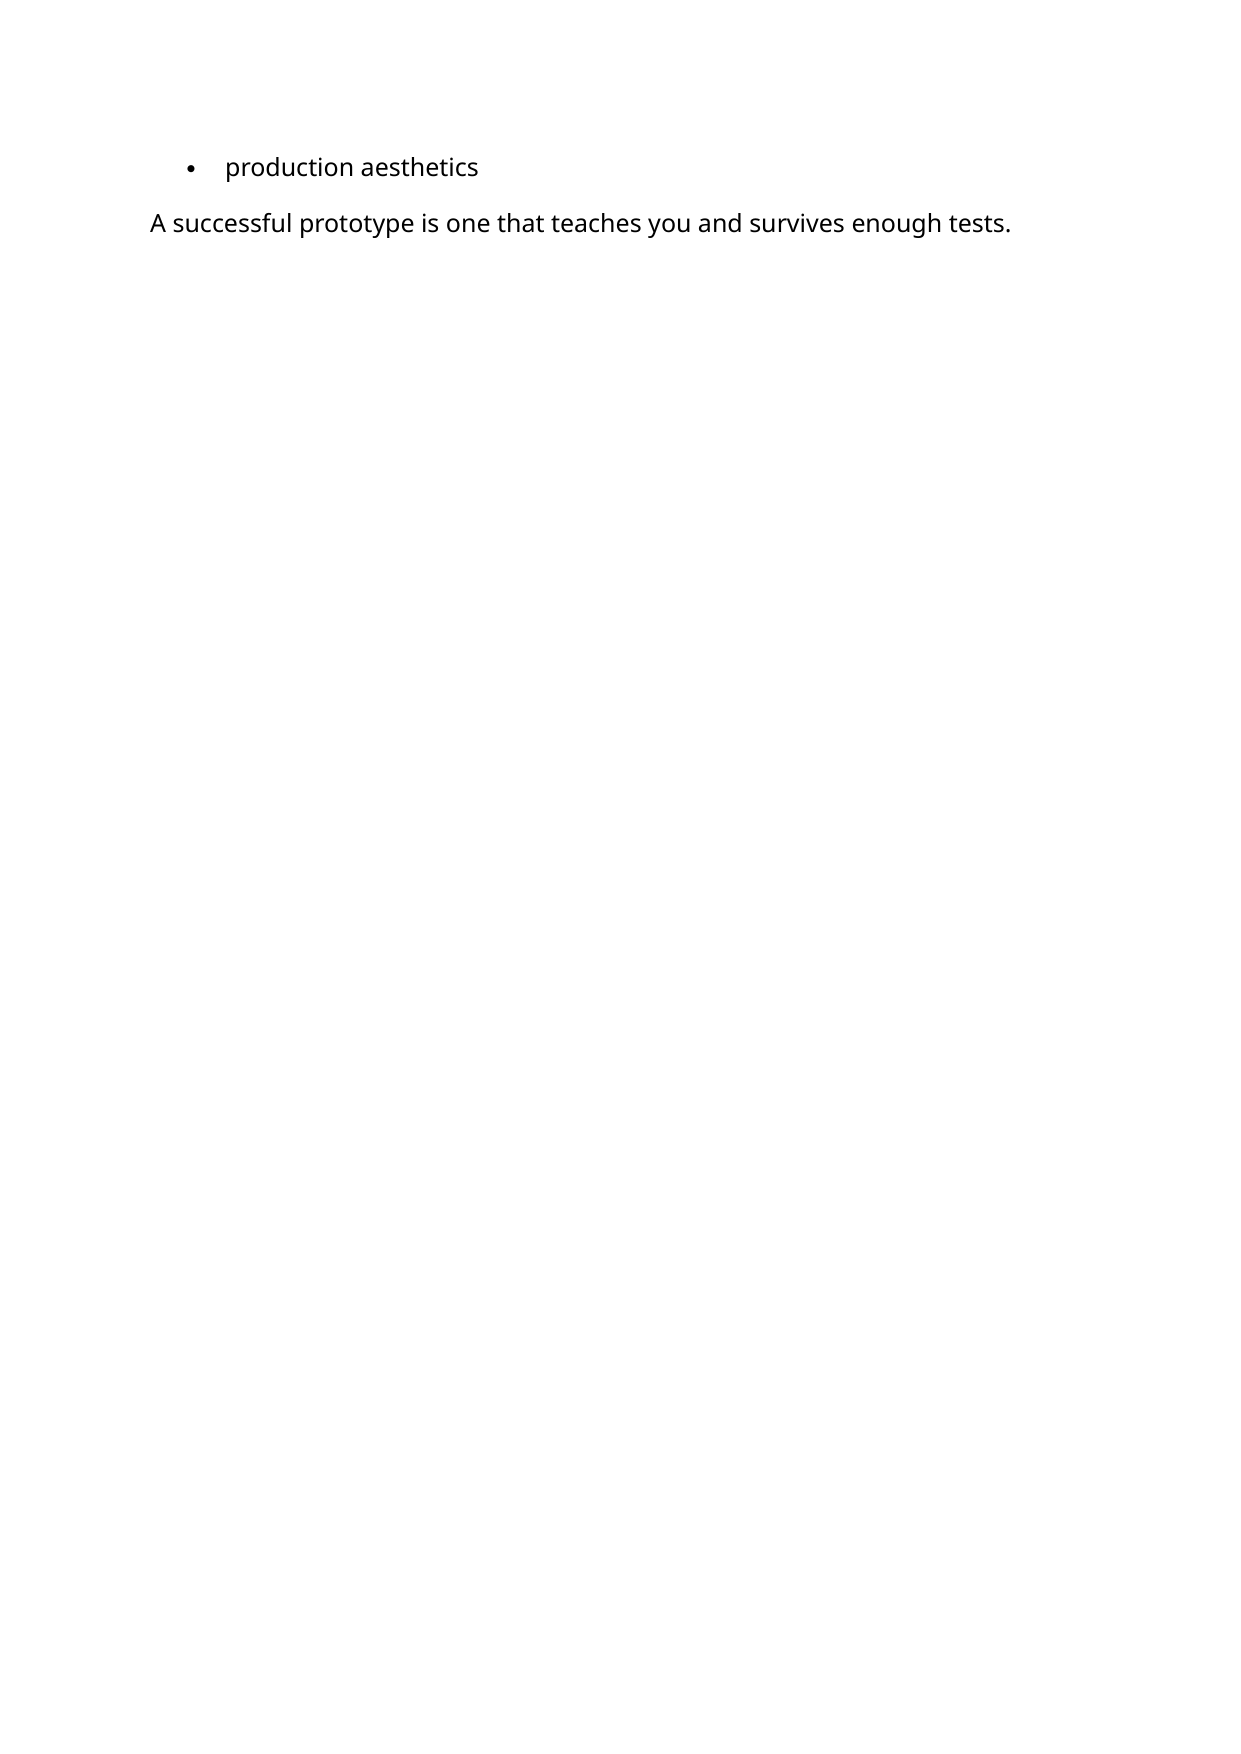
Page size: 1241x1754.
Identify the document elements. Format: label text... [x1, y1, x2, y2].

text A successful prototype is one that teaches you and survives enough tests. [150, 206, 1090, 240]
list production aesthetics [187, 150, 1090, 184]
